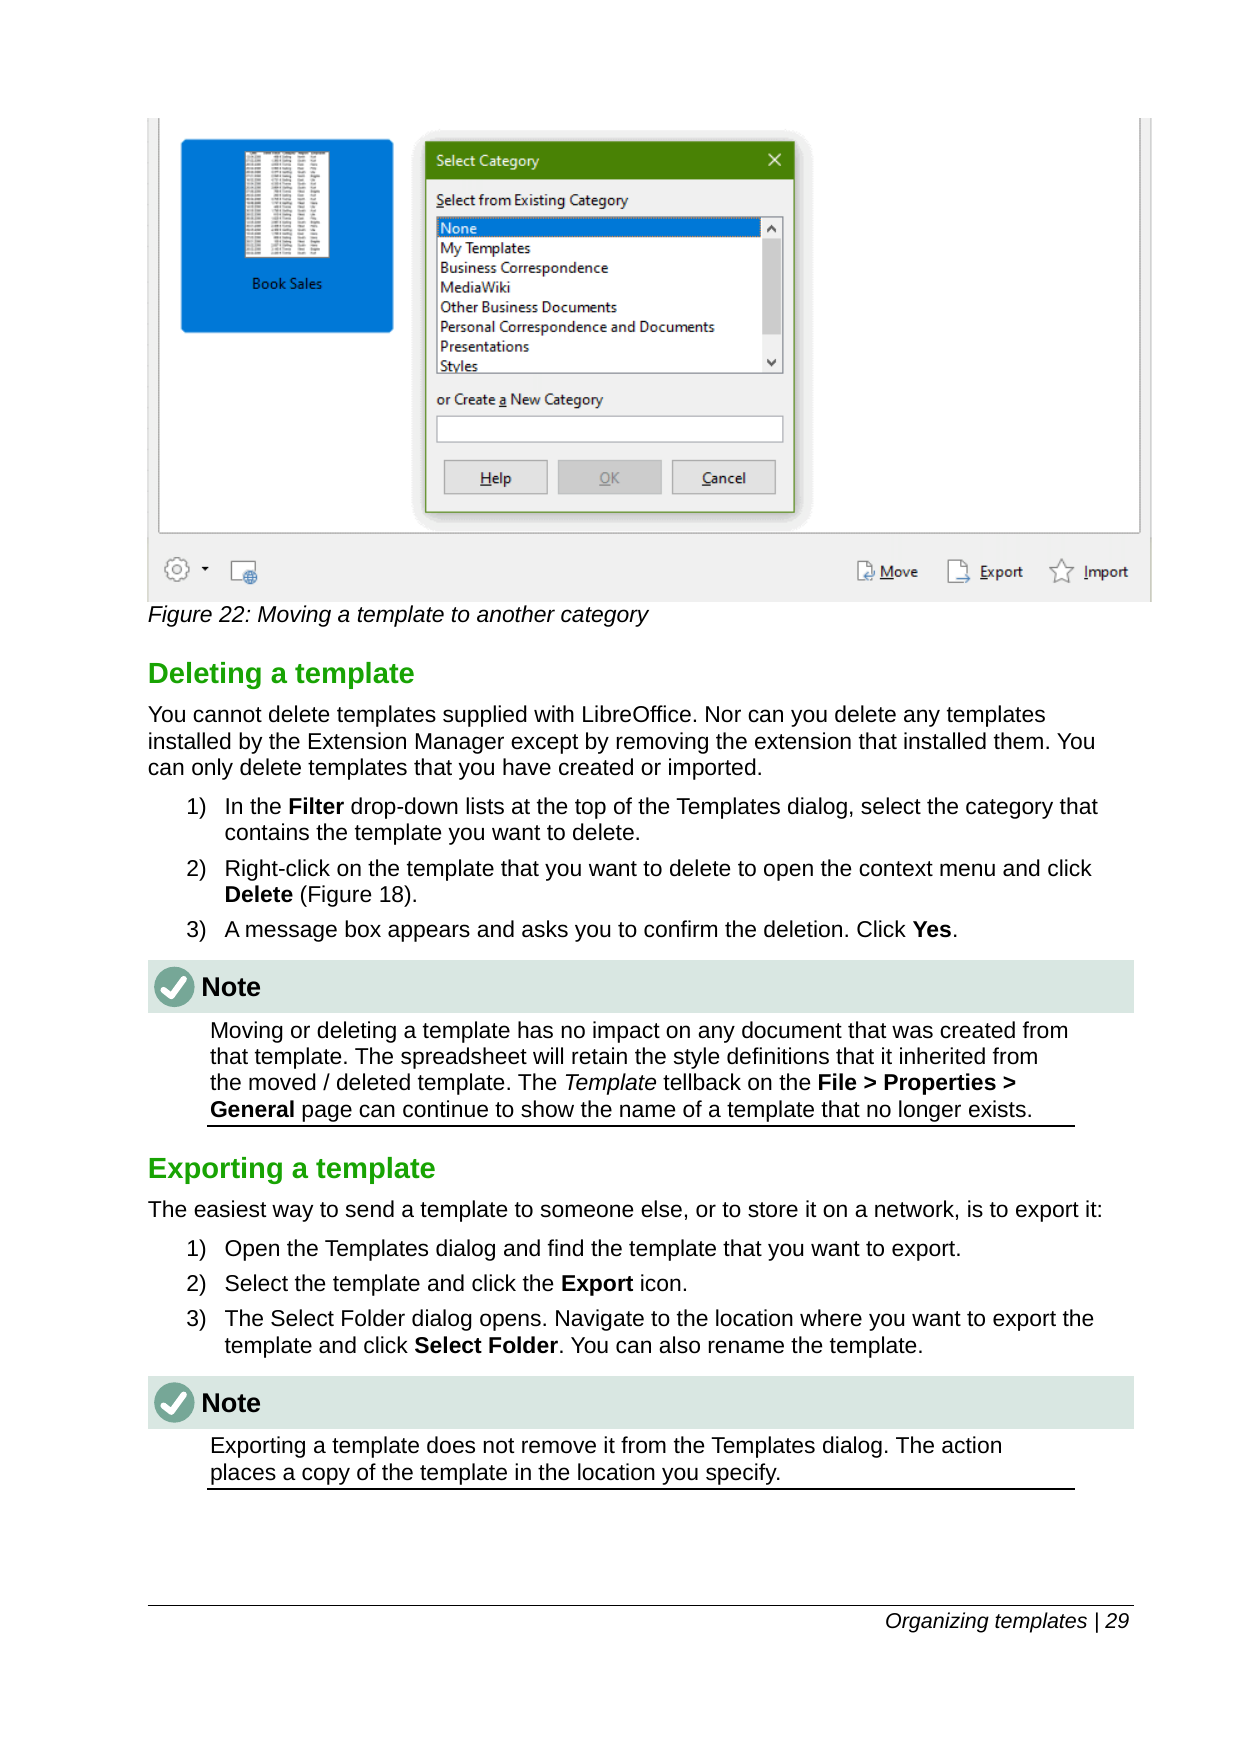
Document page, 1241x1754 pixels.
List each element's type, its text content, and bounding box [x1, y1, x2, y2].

list Select the template and click the Export icon. [207, 1270, 1134, 1296]
picture [147, 118, 1152, 602]
subtitle Exporting a template [148, 1151, 1134, 1184]
list A message box appears and asks you to confirm the deletion. Click Yes. [207, 916, 1134, 942]
text Moving or deleting a template has no impact on any document that was created from that template. The spreadsheet will retain the style definitions that it inherited from the moved / deleted template. The Template tellback on the File > Properties > General page can continue to show the name of a template that no longer exists. [207, 1013, 1075, 1125]
list Open the Templates dialog and find the template that you want to export. [207, 1235, 1134, 1261]
list In the Filter drop-down lists at the top of the Templates dialog, select the category that contains the template you want to delete. [207, 793, 1134, 846]
list The Select Folder dialog opens. Navigate to the location where you want to export the template and click Select Folder. You can also rename the template. [207, 1305, 1134, 1358]
list You cannot delete templates supplied with LibreOffice. Nor can you delete any templates installed by the Extension Manager except by removing the extension that installed them. You can only delete templates that you have created or imported. [148, 701, 1134, 780]
subtitle Note [148, 960, 1134, 1013]
list Right-click on the template that you want to delete to open the context menu and click Delete (Figure 18). [207, 854, 1134, 907]
subtitle Note [148, 1376, 1134, 1429]
text Exporting a template does not remove it from the Templates dialog. The action places a copy of the template in the location you specify. [207, 1429, 1075, 1488]
list The easiest way to send a template to someone else, or to store it on a network, is to export it: [148, 1196, 1134, 1222]
subtitle Deleting a template [148, 656, 1134, 689]
text Figure 22: Moving a template to another category [148, 602, 1152, 627]
